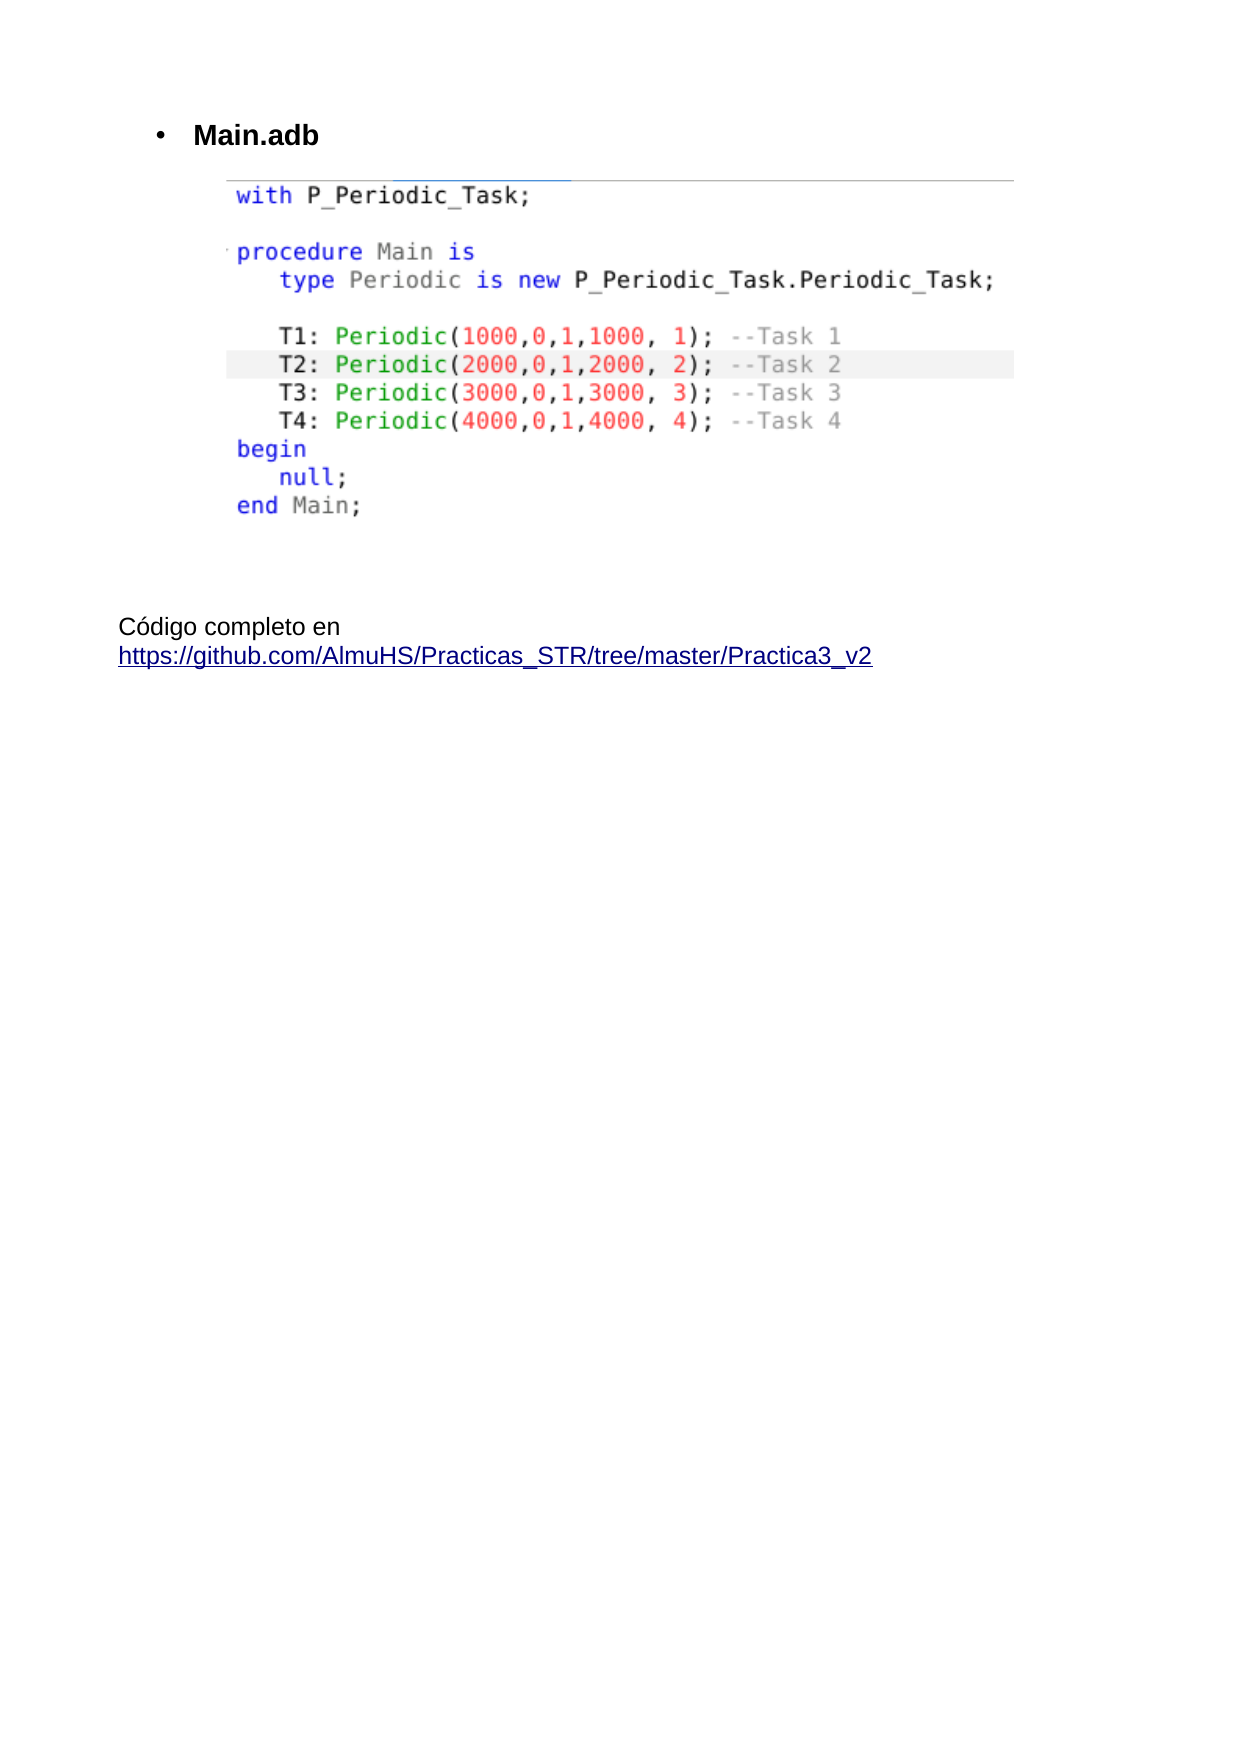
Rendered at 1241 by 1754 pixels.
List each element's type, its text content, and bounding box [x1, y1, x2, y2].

text https://github.com/AlmuHS/Practicas_STR/tree/master/Practica3_v2 [118, 641, 1122, 670]
text Código completo en [118, 612, 1122, 641]
picture [226, 180, 1014, 526]
list Main.adb [156, 118, 1122, 152]
